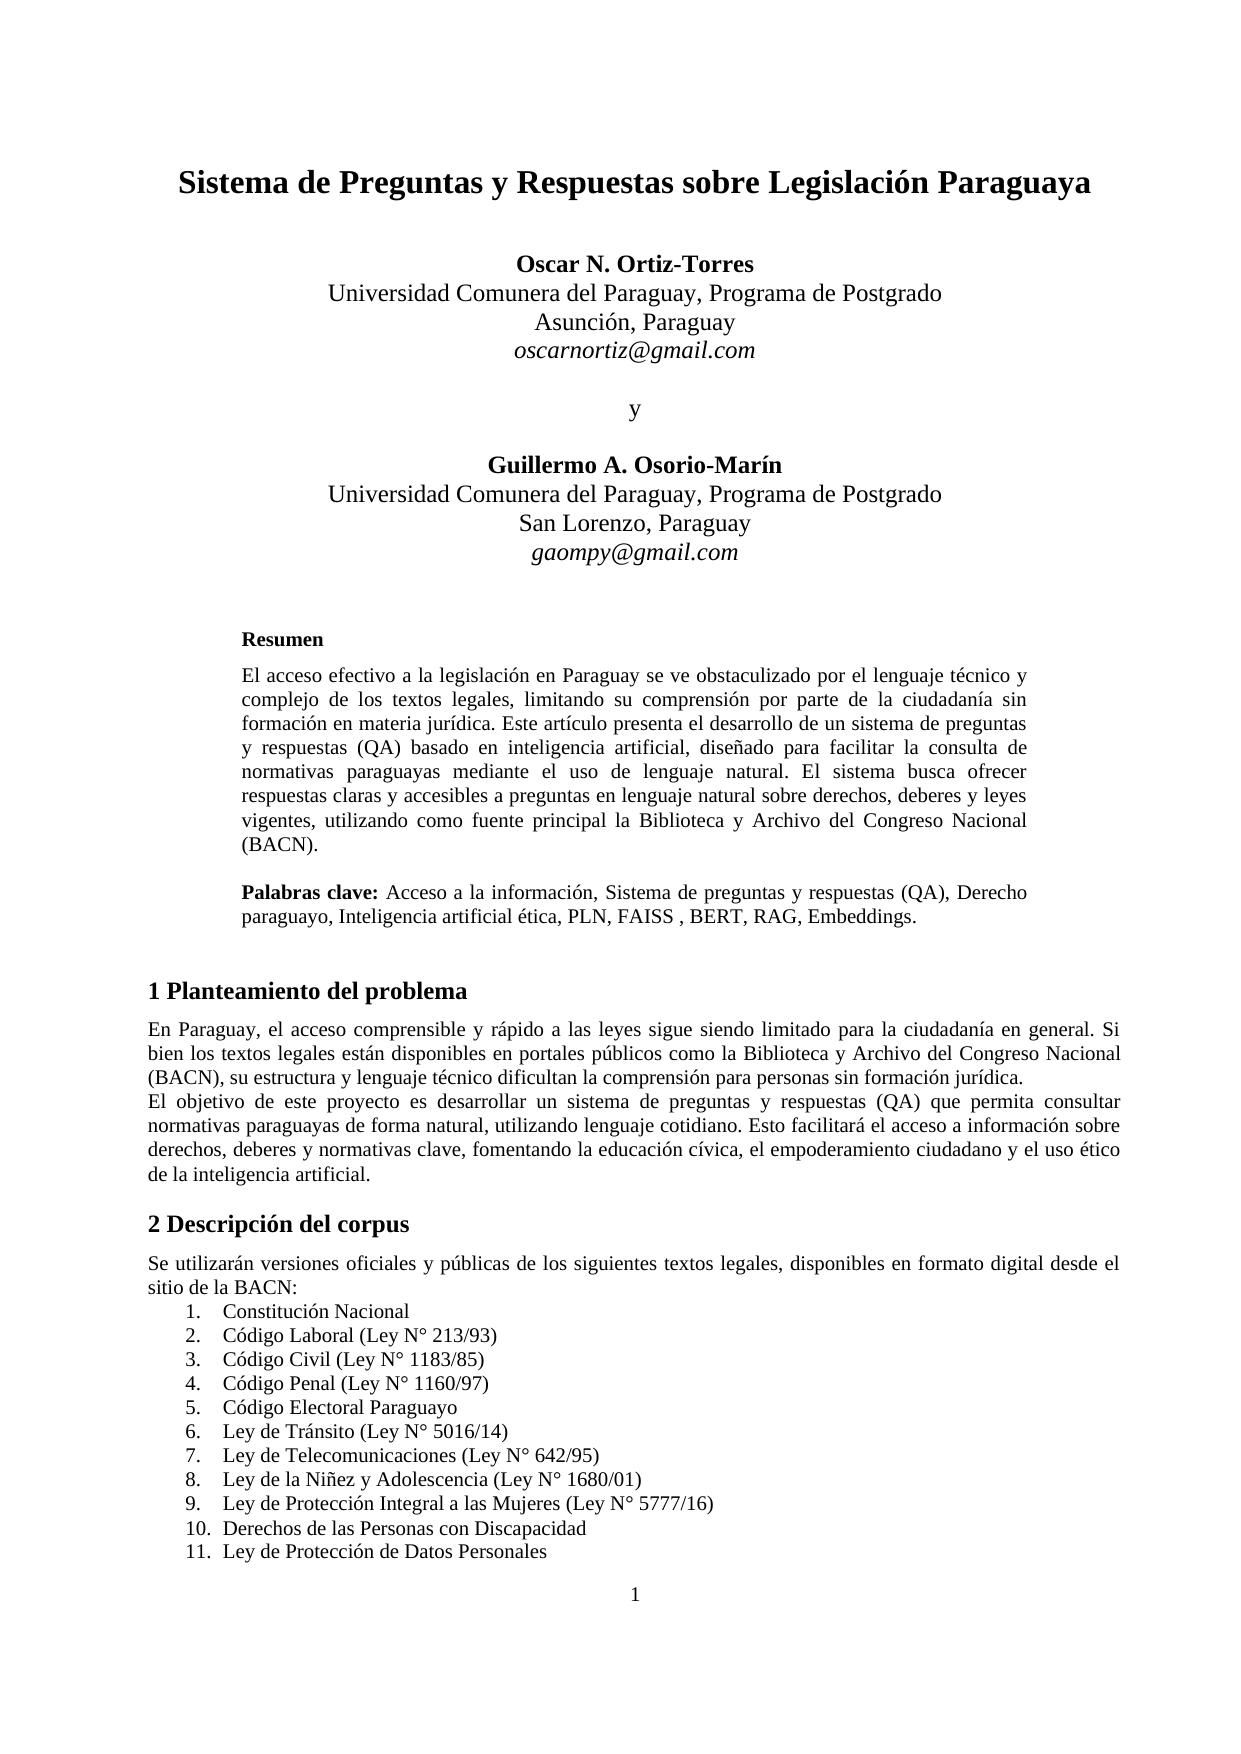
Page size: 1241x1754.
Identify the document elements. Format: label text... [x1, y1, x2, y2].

text Asunción, Paraguay [148, 307, 1122, 336]
text Guillermo A. Osorio-Marín [148, 451, 1122, 479]
list Constitución Nacional [185, 1299, 1122, 1323]
list Código Civil (Ley N° 1183/85) [185, 1347, 1122, 1371]
text El acceso efectivo a la legislación en Paraguay se ve obstaculizado por el lenguaje técnico y complejo de los textos legales, limitando su comprensión por parte de la ciudadanía sin formación en materia jurídica. Este artículo presenta el desarrollo de un sistema de preguntas y respuestas (QA) basado en inteligencia artificial, diseñado para facilitar la consulta de normativas paraguayas mediante el uso de lenguaje natural. El sistema busca ofrecer respuestas claras y accesibles a preguntas en lenguaje natural sobre derechos, deberes y leyes vigentes, utilizando como fuente principal la Biblioteca y Archivo del Congreso Nacional (BACN). [241, 663, 1028, 856]
subtitle Palabras clave: Acceso a la información, Sistema de preguntas y respuestas (QA), Derecho paraguayo, Inteligencia artificial ética, PLN, FAISS , BERT, RAG, Embeddings. [241, 880, 1028, 928]
text En Paraguay, el acceso comprensible y rápido a las leyes sigue siendo limitado para la ciudadanía en general. Si bien los textos legales están disponibles en portales públicos como la Biblioteca y Archivo del Congreso Nacional (BACN), su estructura y lenguaje técnico dificultan la comprensión para personas sin formación jurídica. [148, 1017, 1122, 1089]
text San Lorenzo, Paraguay [148, 508, 1122, 537]
text Universidad Comunera del Paraguay, Programa de Postgrado [148, 278, 1122, 307]
subtitle 2 Descripción del corpus [148, 1209, 1122, 1238]
list Ley de Telecomunicaciones (Ley N° 642/95) [185, 1443, 1122, 1467]
text oscarnortiz@gmail.com [148, 336, 1122, 364]
text Universidad Comunera del Paraguay, Programa de Postgrado [148, 479, 1122, 508]
list Código Penal (Ley N° 1160/97) [185, 1371, 1122, 1395]
subtitle Resumen [241, 627, 1028, 651]
list Código Electoral Paraguayo [185, 1395, 1122, 1419]
list Ley de la Niñez y Adolescencia (Ley N° 1680/01) [185, 1467, 1122, 1491]
text gaompy@gmail.com [148, 537, 1122, 566]
list Ley de Tránsito (Ley N° 5016/14) [185, 1419, 1122, 1443]
list Ley de Protección de Datos Personales [185, 1539, 1122, 1563]
list Derechos de las Personas con Discapacidad [185, 1515, 1122, 1539]
text Oscar N. Ortiz-Torres [148, 249, 1122, 278]
list Ley de Protección Integral a las Mujeres (Ley N° 5777/16) [185, 1491, 1122, 1515]
title Sistema de Preguntas y Respuestas sobre Legislación Paraguaya [148, 163, 1122, 201]
subtitle 1 Planteamiento del problema [148, 976, 1122, 1005]
text y [148, 393, 1122, 422]
text Se utilizarán versiones oficiales y públicas de los siguientes textos legales, disponibles en formato digital desde el sitio de la BACN: [148, 1251, 1122, 1299]
text El objetivo de este proyecto es desarrollar un sistema de preguntas y respuestas (QA) que permita consultar normativas paraguayas de forma natural, utilizando lenguaje cotidiano. Esto facilitará el acceso a información sobre derechos, deberes y normativas clave, fomentando la educación cívica, el empoderamiento ciudadano y el uso ético de la inteligencia artificial. [148, 1089, 1122, 1186]
list Código Laboral (Ley N° 213/93) [185, 1323, 1122, 1347]
